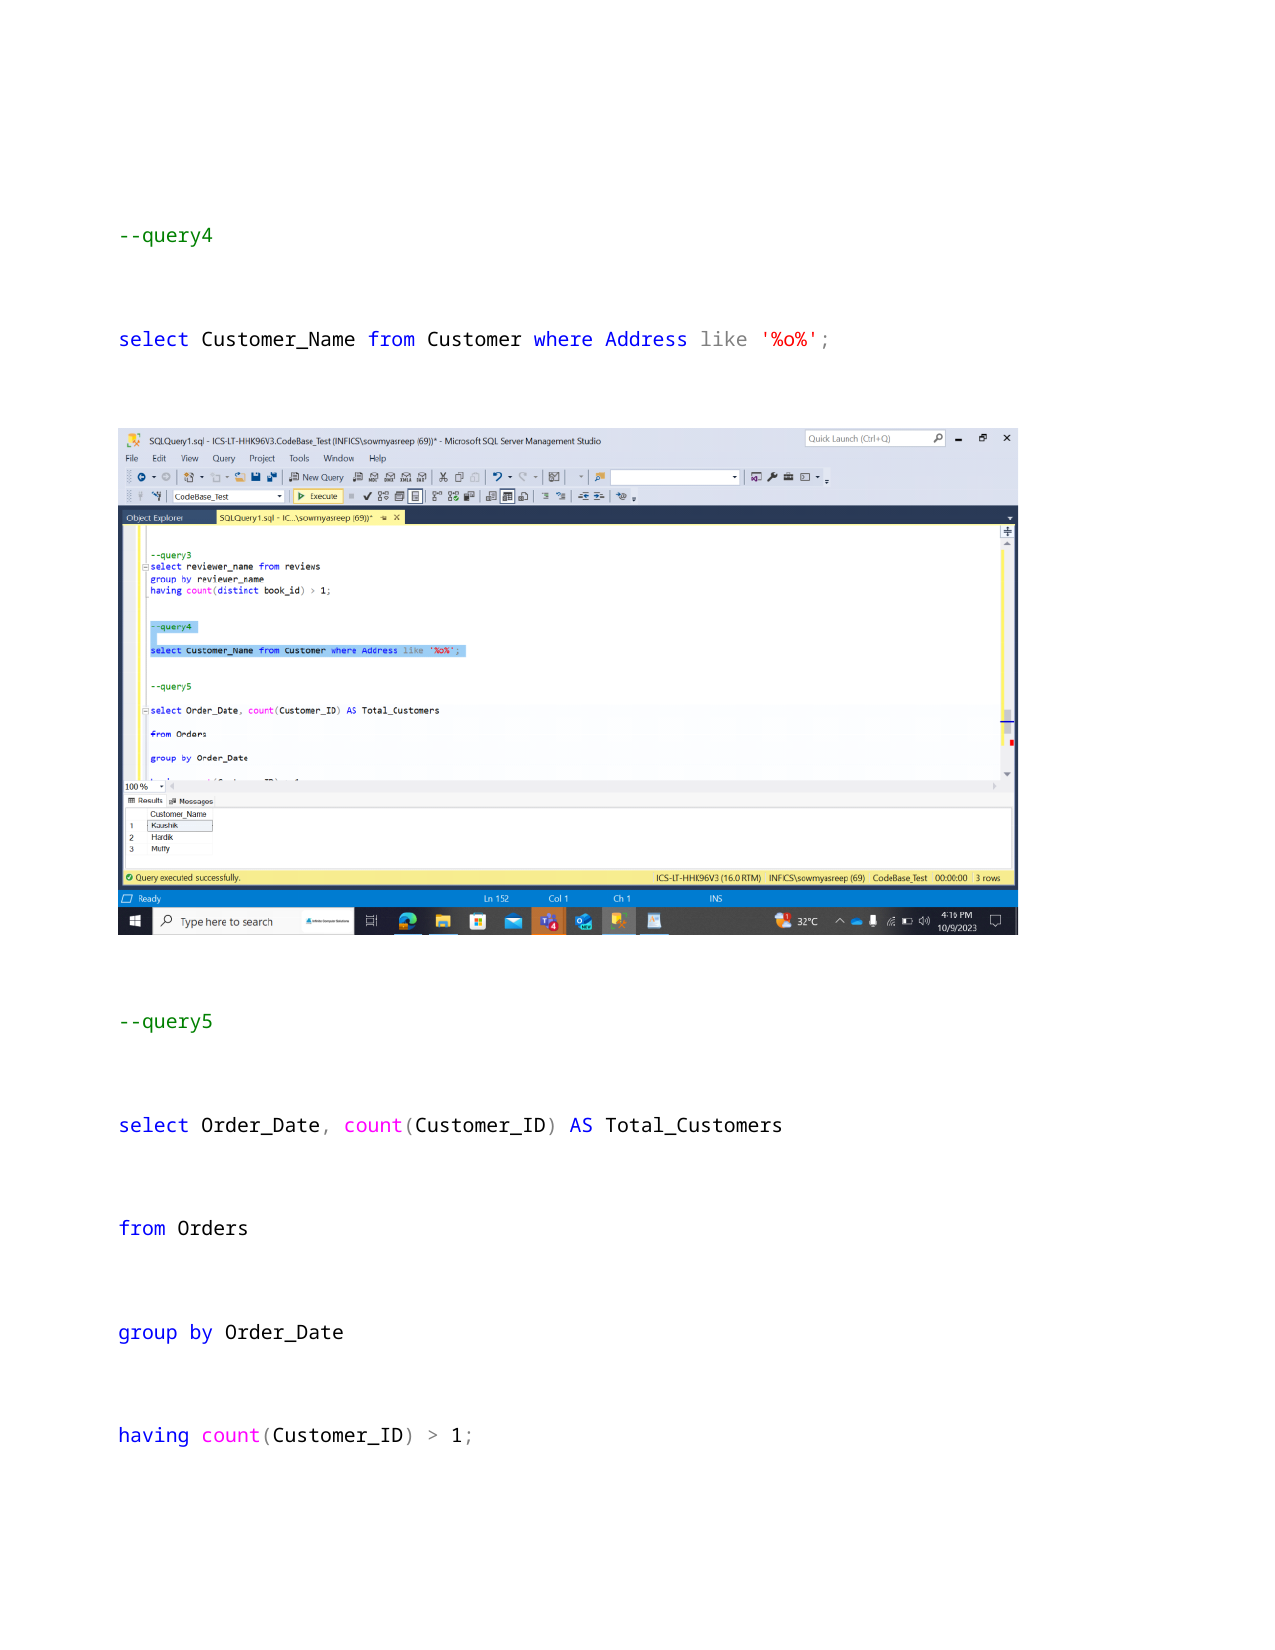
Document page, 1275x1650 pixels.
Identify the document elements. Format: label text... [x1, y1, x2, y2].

text group by Order_Date [118, 1318, 1157, 1345]
text --query4 [118, 222, 1157, 249]
text from Orders [118, 1215, 1157, 1242]
text --query5 [118, 1008, 1157, 1034]
text select Customer_Name from Customer where Address like '%o%'; [118, 325, 1157, 352]
text select Order_Date, count(Customer_ID) AS Total_Customers [118, 1111, 1157, 1138]
text having count(Customer_ID) > 1; [118, 1422, 1157, 1449]
